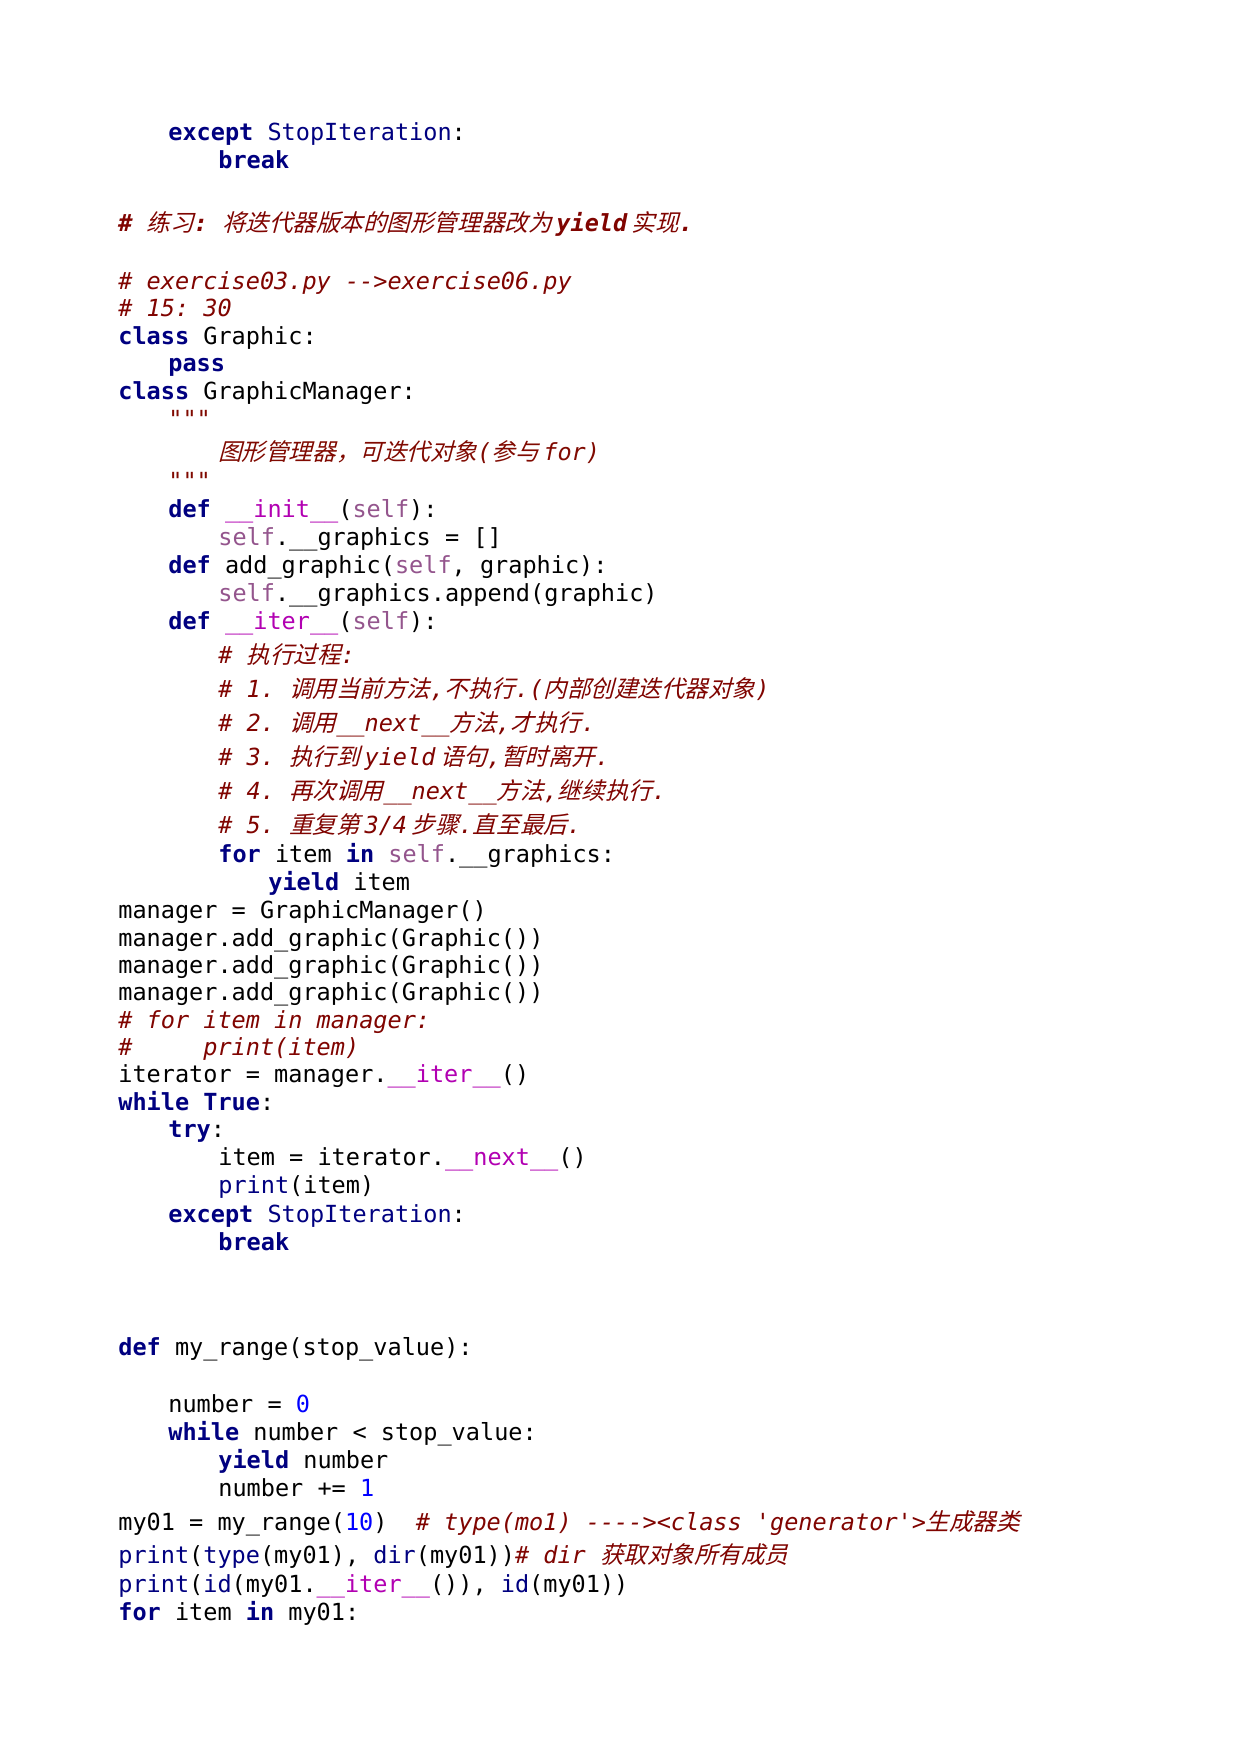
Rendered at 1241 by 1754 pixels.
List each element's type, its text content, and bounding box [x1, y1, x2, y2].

text self.__graphics.append(graphic) [118, 580, 1122, 608]
text print(id(my01.__iter__()), id(my01)) [118, 1571, 1122, 1598]
text manager.add_graphic(Graphic()) [118, 924, 1122, 951]
text while True: [118, 1088, 1122, 1116]
text def my_range(stop_value): [118, 1333, 1122, 1361]
text """ [118, 467, 1122, 495]
text # 15: 30 [118, 295, 1122, 322]
text def __init__(self): [118, 495, 1122, 523]
text """ [118, 405, 1122, 433]
text # 3. 执行到yield语句,暂时离开. [118, 738, 1122, 772]
text while number < stop_value: [118, 1418, 1122, 1446]
text try: [118, 1116, 1122, 1144]
text # 练习: 将迭代器版本的图形管理器改为yield实现. [118, 204, 1122, 238]
text for item in my01: [118, 1598, 1122, 1626]
text # exercise03.py -->exercise06.py [118, 267, 1122, 295]
text # 2. 调用__next__方法,才执行. [118, 704, 1122, 738]
text manager.add_graphic(Graphic()) [118, 951, 1122, 979]
text # print(item) [118, 1034, 1122, 1061]
text def __iter__(self): [118, 608, 1122, 636]
text yield item [118, 868, 1122, 897]
text class GraphicManager: [118, 378, 1122, 405]
text class Graphic: [118, 322, 1122, 349]
text print(type(my01), dir(my01))# dir 获取对象所有成员 [118, 1537, 1122, 1571]
text # 执行过程: [118, 636, 1122, 670]
text except StopIteration: [118, 1200, 1122, 1228]
text number = 0 [118, 1390, 1122, 1418]
text print(item) [118, 1172, 1122, 1200]
text break [118, 1228, 1122, 1256]
text self.__graphics = [] [118, 523, 1122, 552]
text pass [118, 349, 1122, 378]
text break [118, 146, 1122, 174]
text manager.add_graphic(Graphic()) [118, 979, 1122, 1006]
text # 4. 再次调用__next__方法,继续执行. [118, 772, 1122, 806]
text except StopIteration: [118, 118, 1122, 146]
text # 5. 重复第3/4步骤.直至最后. [118, 806, 1122, 840]
text item = iterator.__next__() [118, 1144, 1122, 1172]
text iterator = manager.__iter__() [118, 1061, 1122, 1088]
text number += 1 [118, 1474, 1122, 1503]
text 图形管理器，可迭代对象(参与for) [118, 433, 1122, 467]
text # for item in manager: [118, 1006, 1122, 1034]
text # 1. 调用当前方法,不执行.(内部创建迭代器对象) [118, 670, 1122, 704]
text my01 = my_range(10) # type(mo1) ----><class 'generator'>生成器类 [118, 1503, 1122, 1537]
text for item in self.__graphics: [118, 840, 1122, 868]
text def add_graphic(self, graphic): [118, 552, 1122, 580]
text manager = GraphicManager() [118, 897, 1122, 924]
text yield number [118, 1446, 1122, 1474]
